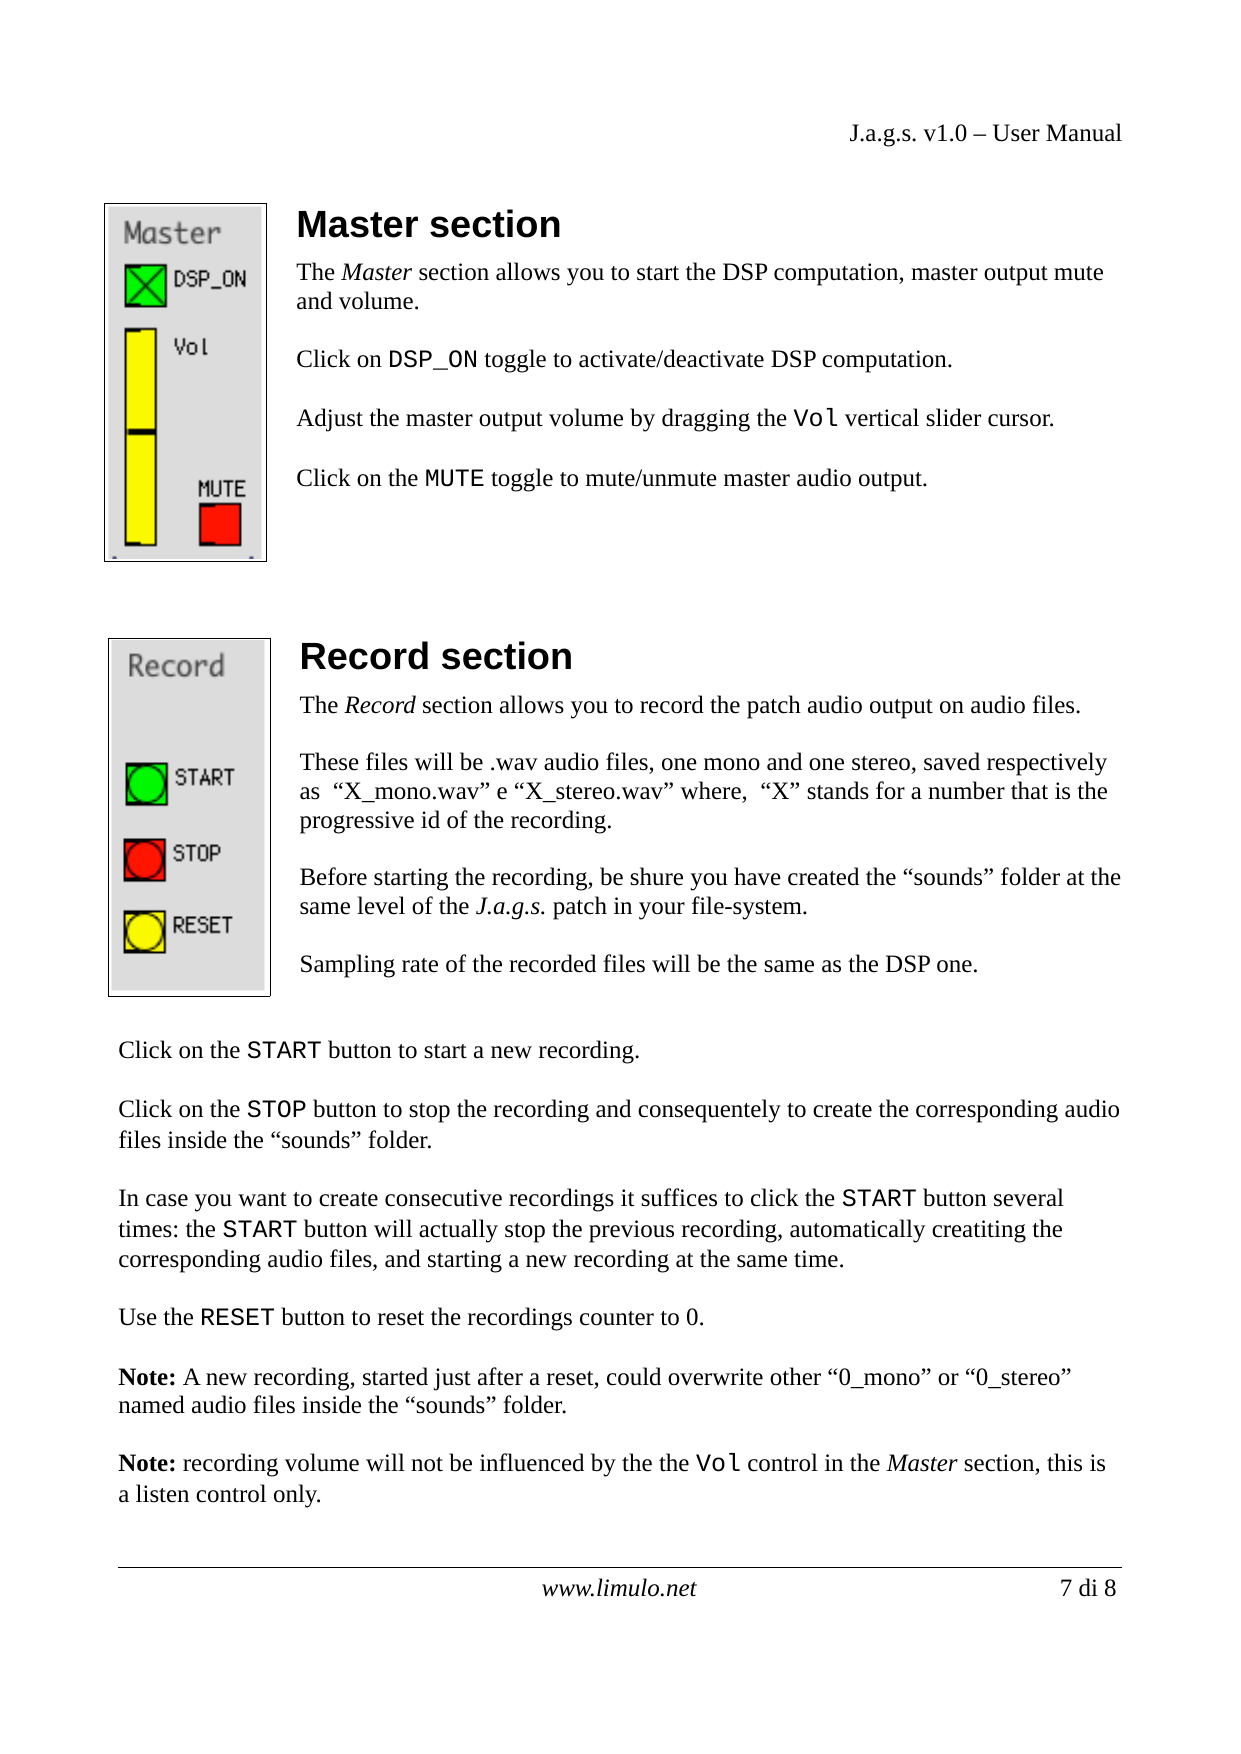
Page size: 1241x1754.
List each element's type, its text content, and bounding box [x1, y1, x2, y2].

picture [110, 640, 267, 993]
text Before starting the recording, be shure you have created the “sounds” folder at the same level of the J.a.g.s. patch in your file-system. [271, 862, 1122, 920]
text In case you want to create consecutive recordings it suffices to click the START button several times: the START button will actually stop the previous recording, automatically creatiting the corresponding audio files, and starting a new recording at the same time. [118, 1183, 1122, 1273]
text Click on the START button to start a new recording. [118, 1035, 1122, 1066]
text Click on the MUTE toggle to mute/unmute master audio output. [267, 463, 1122, 494]
text Sampling rate of the recorded files will be the same as the DSP one. [271, 949, 1122, 977]
text Click on the STOP button to stop the recording and consequentely to create the corresponding audio files inside the “sounds” folder. [118, 1094, 1122, 1154]
picture [107, 206, 264, 559]
text Note: A new recording, started just after a reset, could overwrite other “0_mono” or “0_stereo” named audio files inside the “sounds” folder. [118, 1362, 1122, 1419]
text Use the RESET button to reset the recordings counter to 0. [118, 1302, 1122, 1333]
subtitle [109, 639, 270, 996]
text These files will be .wav audio files, one mono and one stereo, saved respectively as “X_mono.wav” e “X_stereo.wav” where, “X” stands for a number that is the progressive id of the recording. [271, 747, 1122, 834]
text The Record section allows you to record the patch audio output on audio files. [271, 690, 1122, 719]
text The Master section allows you to start the DSP computation, master output mute and volume. [267, 257, 1122, 315]
text Adjust the master output volume by dragging the Vol vertical slider cursor. [267, 403, 1122, 434]
subtitle Record section [118, 634, 1122, 677]
text Click on DSP_ON toggle to activate/deactivate DSP computation. [267, 344, 1122, 374]
subtitle Master section [118, 201, 1122, 245]
text Note: recording volume will not be influenced by the the Vol control in the Master section, this is a listen control only. [118, 1448, 1122, 1507]
